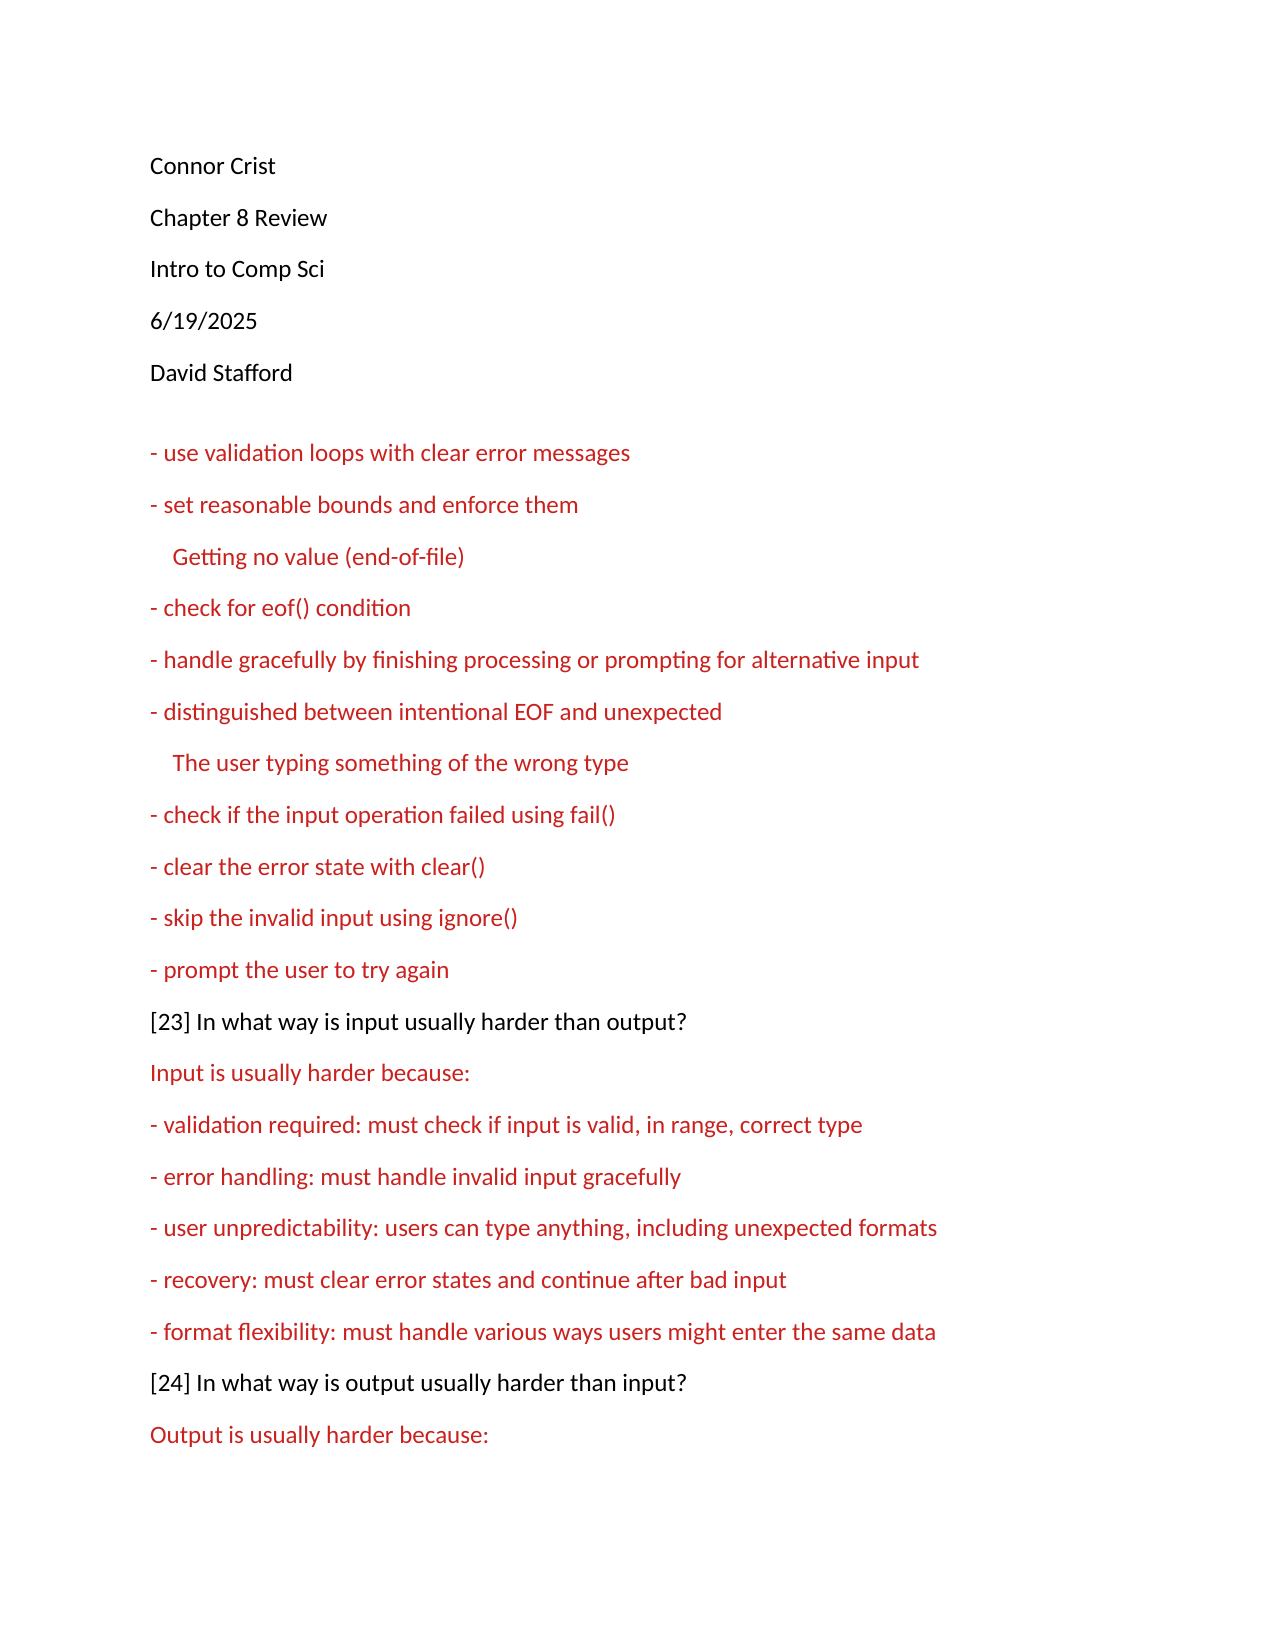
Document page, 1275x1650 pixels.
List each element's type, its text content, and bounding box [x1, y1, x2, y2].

text - recovery: must clear error states and continue after bad input [150, 1264, 1125, 1295]
text - user unpredictability: users can type anything, including unexpected formats [150, 1213, 1125, 1243]
text Getting no value (end-of-file) [150, 541, 1125, 571]
text - validation required: must check if input is valid, in range, correct type [150, 1109, 1125, 1140]
text Input is usually harder because: [150, 1058, 1125, 1088]
text - distinguished between intentional EOF and unexpected [150, 696, 1125, 726]
text - skip the invalid input using ignore() [150, 903, 1125, 933]
text - error handling: must handle invalid input gracefully [150, 1161, 1125, 1191]
text - check if the input operation failed using fail() [150, 799, 1125, 830]
text - handle gracefully by finishing processing or prompting for alternative input [150, 644, 1125, 675]
text [24] In what way is output usually harder than input? [150, 1368, 1125, 1398]
text - format flexibility: must handle various ways users might enter the same data [150, 1316, 1125, 1346]
text [23] In what way is input usually harder than output? [150, 1006, 1125, 1036]
text - check for eof() condition [150, 593, 1125, 623]
text - prompt the user to try again [150, 954, 1125, 985]
text - clear the error state with clear() [150, 851, 1125, 881]
text - set reasonable bounds and enforce them [150, 489, 1125, 520]
text The user typing something of the wrong type [150, 748, 1125, 778]
text - use validation loops with clear error messages [150, 438, 1125, 468]
text Output is usually harder because: [150, 1419, 1125, 1450]
